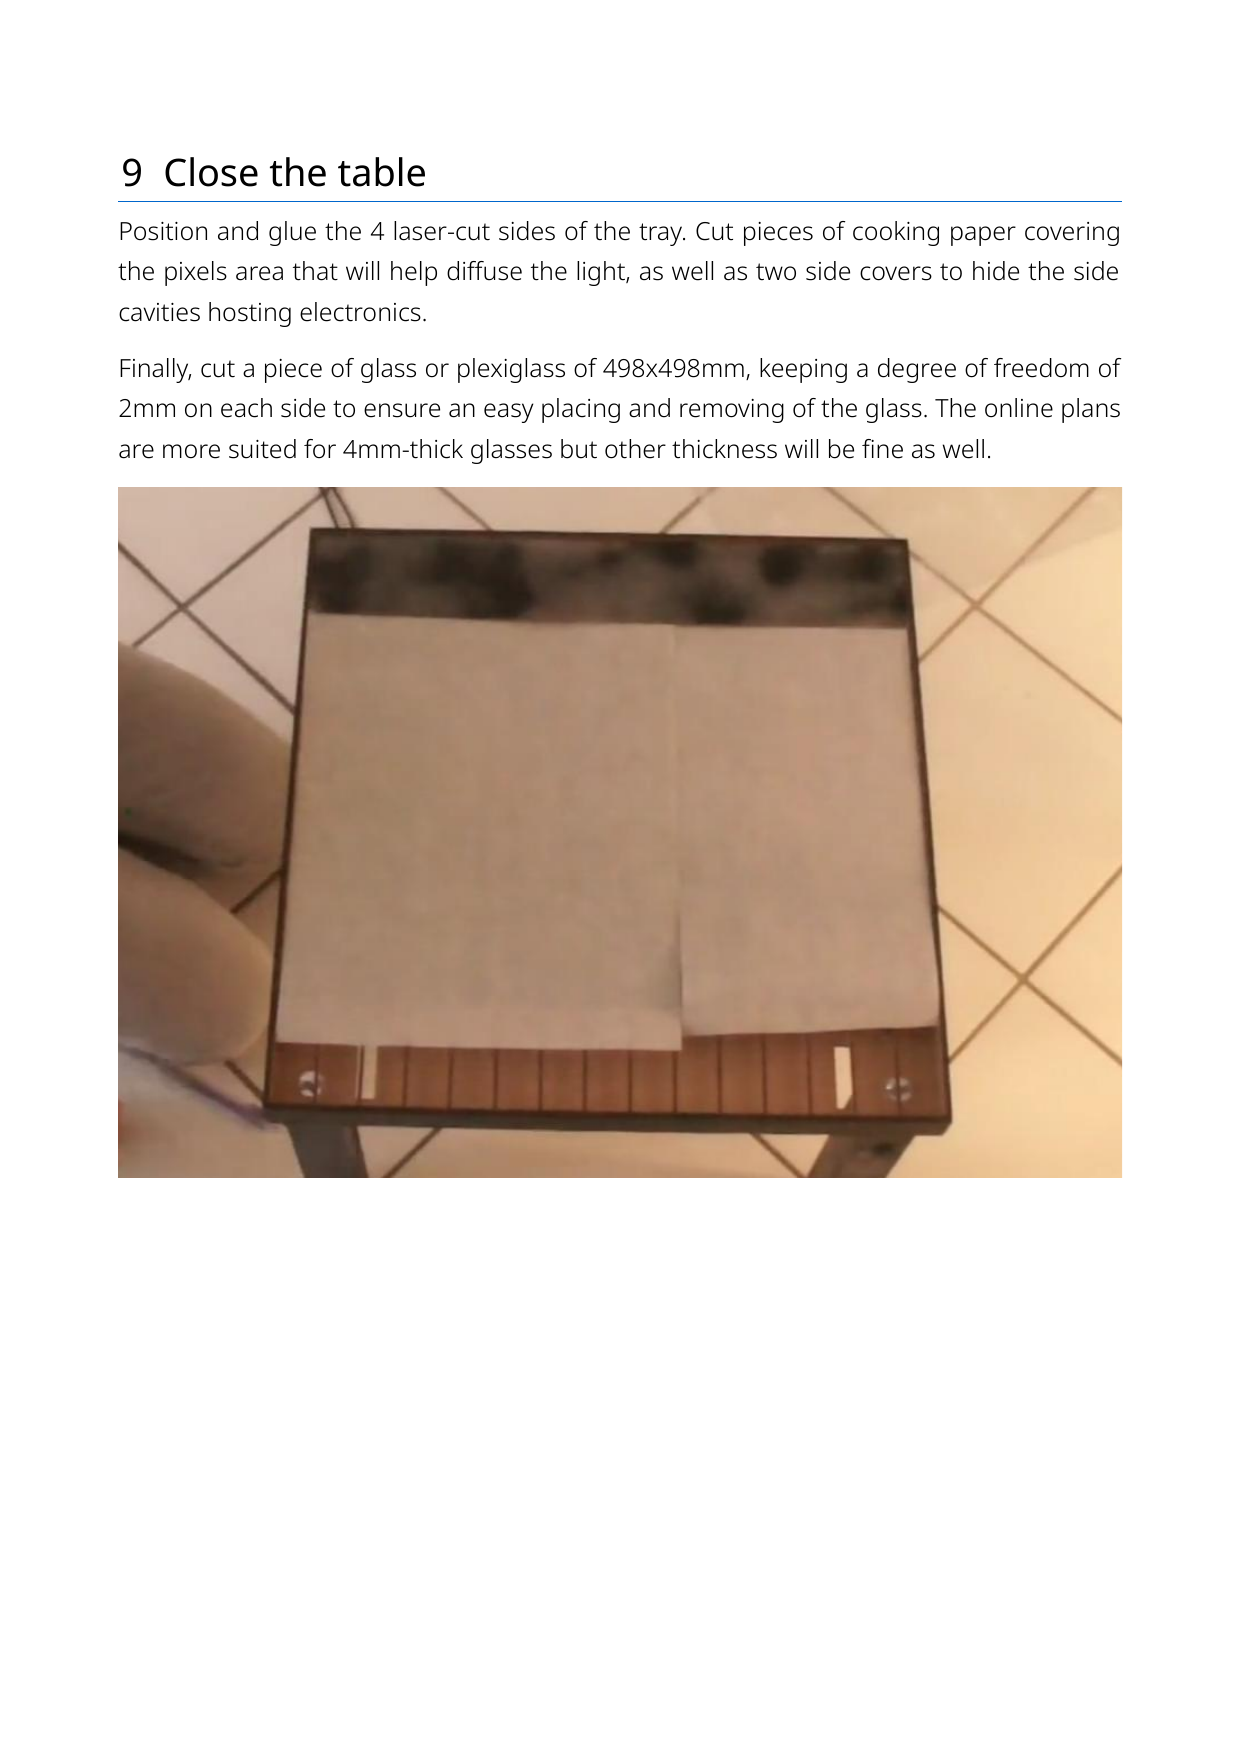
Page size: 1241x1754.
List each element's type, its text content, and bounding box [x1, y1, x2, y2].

picture [118, 487, 1123, 1178]
text Position and glue the 4 laser-cut sides of the tray. Cut pieces of cooking paper covering the pixels area that will help diffuse the light, as well as two side covers to hide the side cavities hosting electronics. [118, 213, 1122, 329]
text Finally, cut a piece of glass or plexiglass of 498x498mm, keeping a degree of freedom of 2mm on each side to ensure an easy placing and removing of the glass. The online plans are more suited for 4mm-thick glasses but other thickness will be fine as well. [118, 350, 1122, 466]
subtitle Close the table [118, 143, 1122, 201]
